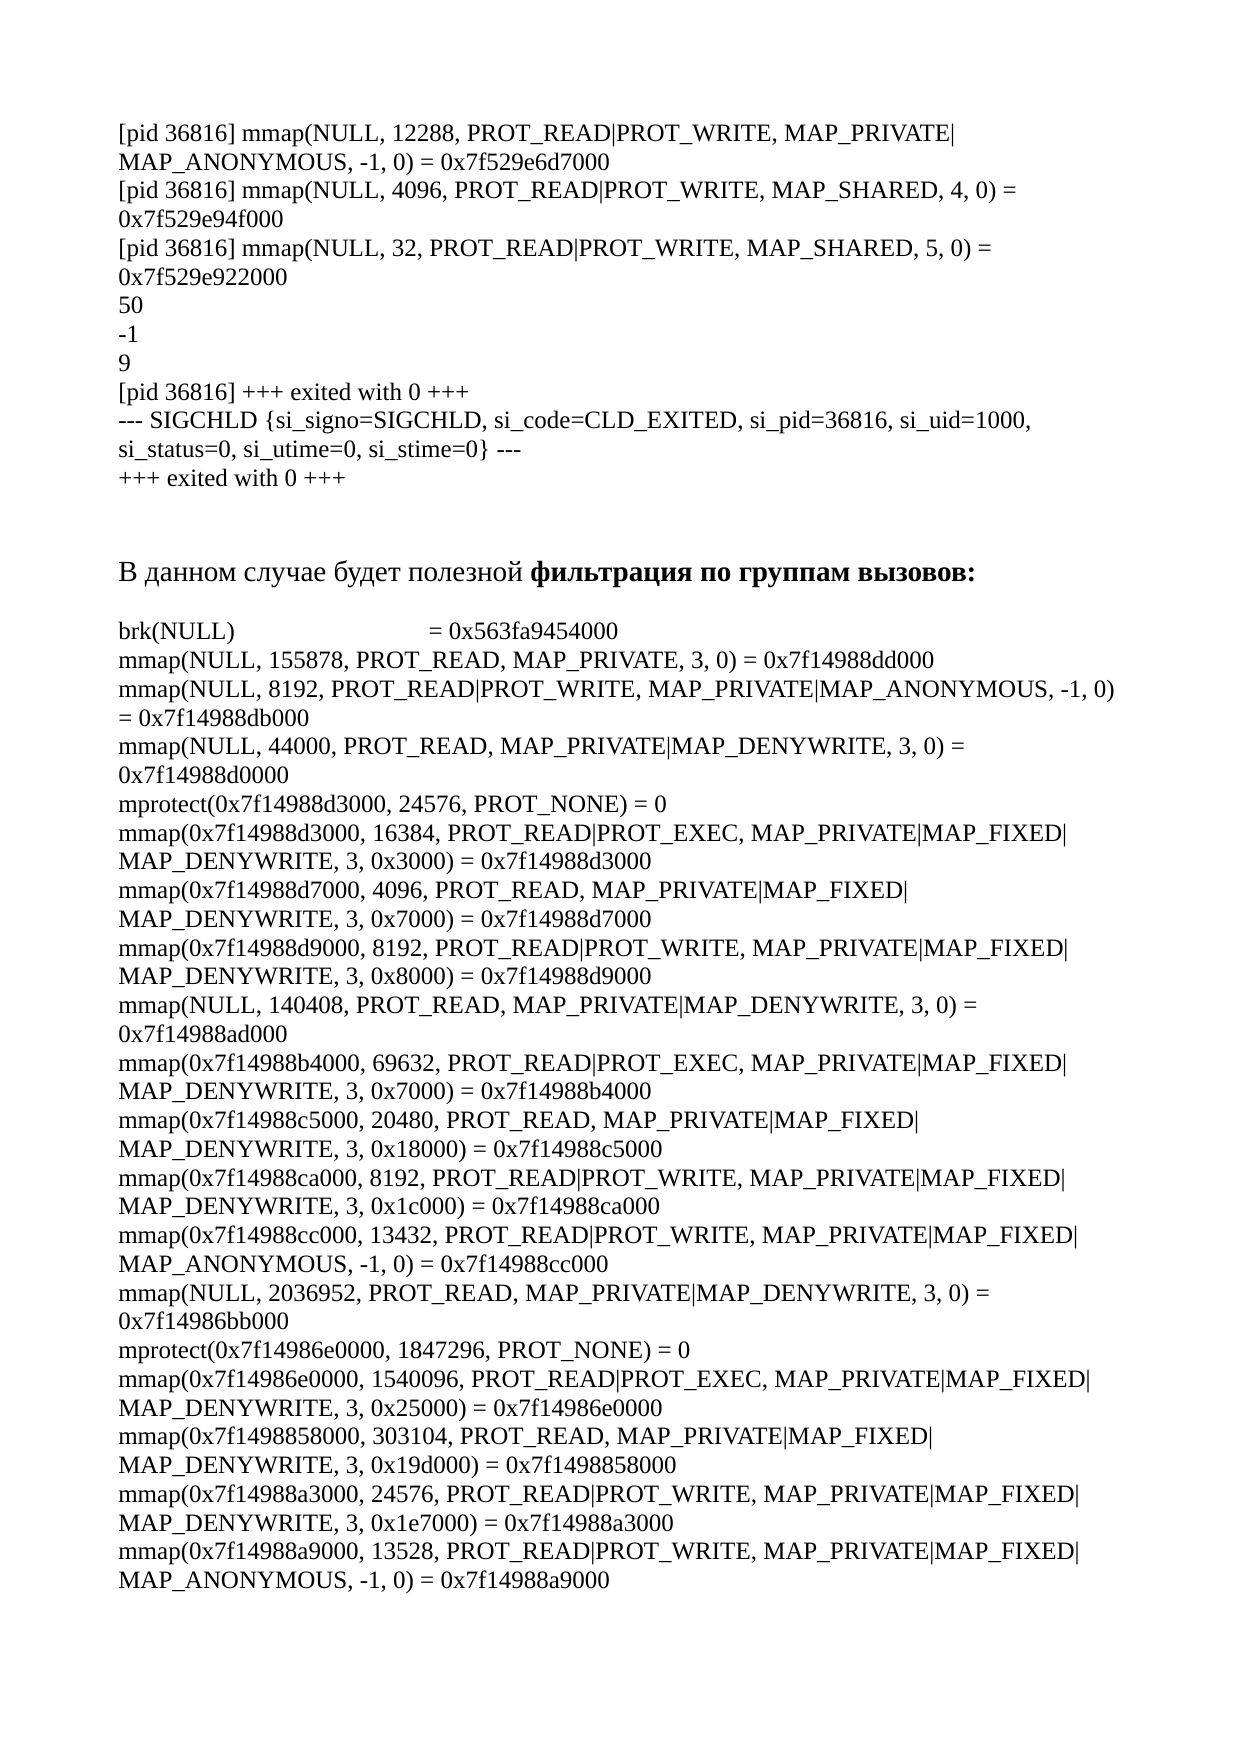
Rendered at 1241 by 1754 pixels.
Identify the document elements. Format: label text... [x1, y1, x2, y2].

text 50 [118, 291, 1122, 319]
text mmap(0x7f14988d7000, 4096, PROT_READ, MAP_PRIVATE|MAP_FIXED|MAP_DENYWRITE, 3, 0x7000) = 0x7f14988d7000 [118, 875, 1122, 933]
text В данном случае будет полезной фильтрация по группам вызовов: [118, 554, 1122, 588]
text --- SIGCHLD {si_signo=SIGCHLD, si_code=CLD_EXITED, si_pid=36816, si_uid=1000, si_status=0, si_utime=0, si_stime=0} --- [118, 406, 1122, 463]
text +++ exited with 0 +++ [118, 463, 1122, 492]
text mprotect(0x7f14988d3000, 24576, PROT_NONE) = 0 [118, 789, 1122, 818]
text [pid 36816] mmap(NULL, 12288, PROT_READ|PROT_WRITE, MAP_PRIVATE|MAP_ANONYMOUS, -1, 0) = 0x7f529e6d7000 [118, 118, 1122, 176]
text mmap(0x7f14988ca000, 8192, PROT_READ|PROT_WRITE, MAP_PRIVATE|MAP_FIXED|MAP_DENYWRITE, 3, 0x1c000) = 0x7f14988ca000 [118, 1163, 1122, 1220]
text mmap(NULL, 8192, PROT_READ|PROT_WRITE, MAP_PRIVATE|MAP_ANONYMOUS, -1, 0) = 0x7f14988db000 [118, 674, 1122, 731]
text mmap(NULL, 155878, PROT_READ, MAP_PRIVATE, 3, 0) = 0x7f14988dd000 [118, 645, 1122, 674]
text mmap(0x7f14988c5000, 20480, PROT_READ, MAP_PRIVATE|MAP_FIXED|MAP_DENYWRITE, 3, 0x18000) = 0x7f14988c5000 [118, 1105, 1122, 1163]
text mmap(0x7f14988b4000, 69632, PROT_READ|PROT_EXEC, MAP_PRIVATE|MAP_FIXED|MAP_DENYWRITE, 3, 0x7000) = 0x7f14988b4000 [118, 1048, 1122, 1105]
text -1 [118, 319, 1122, 348]
text mmap(0x7f1498858000, 303104, PROT_READ, MAP_PRIVATE|MAP_FIXED|MAP_DENYWRITE, 3, 0x19d000) = 0x7f1498858000 [118, 1421, 1122, 1479]
text mmap(NULL, 44000, PROT_READ, MAP_PRIVATE|MAP_DENYWRITE, 3, 0) = 0x7f14988d0000 [118, 731, 1122, 789]
text mmap(0x7f14988a3000, 24576, PROT_READ|PROT_WRITE, MAP_PRIVATE|MAP_FIXED|MAP_DENYWRITE, 3, 0x1e7000) = 0x7f14988a3000 [118, 1479, 1122, 1536]
text mprotect(0x7f14986e0000, 1847296, PROT_NONE) = 0 [118, 1335, 1122, 1364]
text [pid 36816] mmap(NULL, 4096, PROT_READ|PROT_WRITE, MAP_SHARED, 4, 0) = 0x7f529e94f000 [118, 176, 1122, 233]
text 9 [118, 348, 1122, 377]
text mmap(0x7f14988cc000, 13432, PROT_READ|PROT_WRITE, MAP_PRIVATE|MAP_FIXED|MAP_ANONYMOUS, -1, 0) = 0x7f14988cc000 [118, 1220, 1122, 1278]
text mmap(NULL, 2036952, PROT_READ, MAP_PRIVATE|MAP_DENYWRITE, 3, 0) = 0x7f14986bb000 [118, 1278, 1122, 1335]
text mmap(NULL, 140408, PROT_READ, MAP_PRIVATE|MAP_DENYWRITE, 3, 0) = 0x7f14988ad000 [118, 990, 1122, 1048]
text [pid 36816] mmap(NULL, 32, PROT_READ|PROT_WRITE, MAP_SHARED, 5, 0) = 0x7f529e922000 [118, 233, 1122, 291]
text mmap(0x7f14988d3000, 16384, PROT_READ|PROT_EXEC, MAP_PRIVATE|MAP_FIXED|MAP_DENYWRITE, 3, 0x3000) = 0x7f14988d3000 [118, 818, 1122, 875]
text mmap(0x7f14986e0000, 1540096, PROT_READ|PROT_EXEC, MAP_PRIVATE|MAP_FIXED|MAP_DENYWRITE, 3, 0x25000) = 0x7f14986e0000 [118, 1364, 1122, 1421]
text mmap(0x7f14988a9000, 13528, PROT_READ|PROT_WRITE, MAP_PRIVATE|MAP_FIXED|MAP_ANONYMOUS, -1, 0) = 0x7f14988a9000 [118, 1536, 1122, 1594]
text [pid 36816] +++ exited with 0 +++ [118, 377, 1122, 406]
text mmap(0x7f14988d9000, 8192, PROT_READ|PROT_WRITE, MAP_PRIVATE|MAP_FIXED|MAP_DENYWRITE, 3, 0x8000) = 0x7f14988d9000 [118, 933, 1122, 990]
